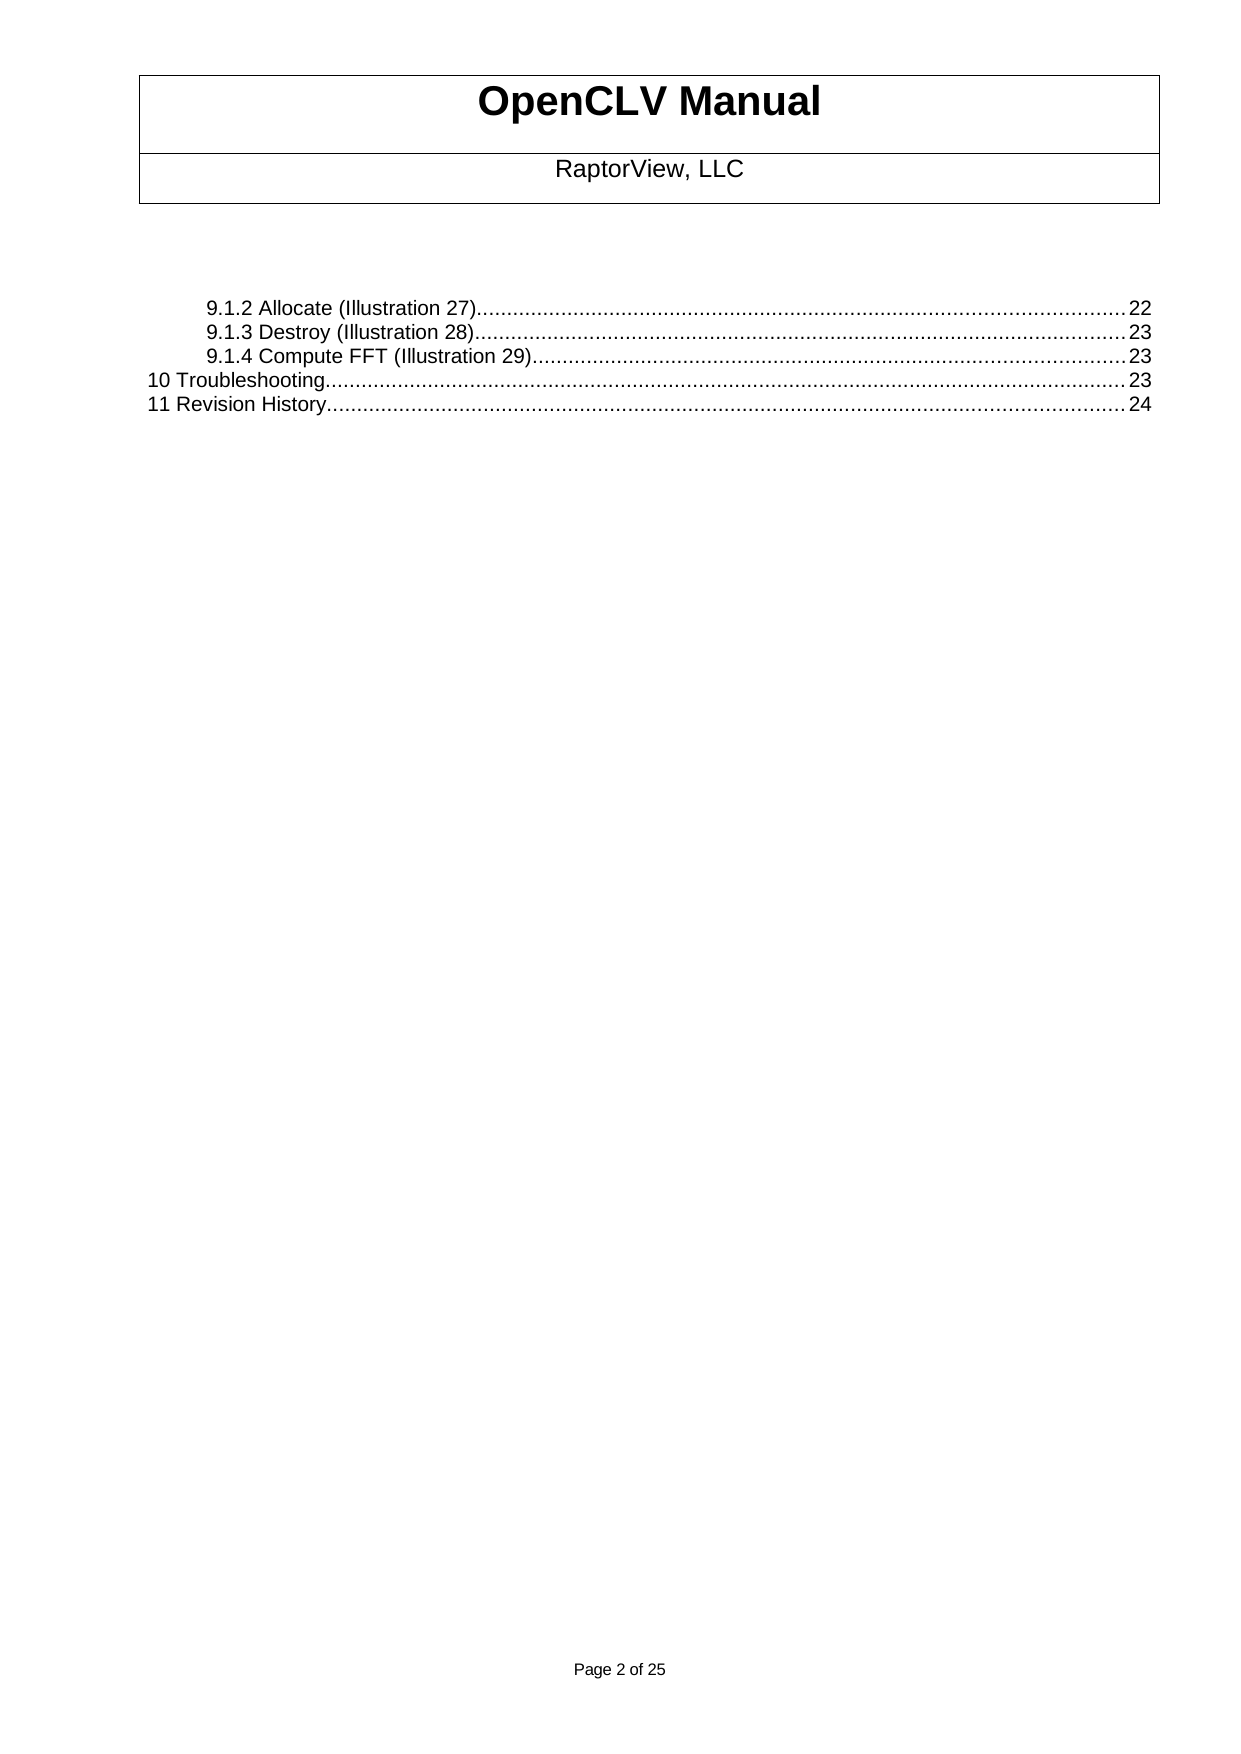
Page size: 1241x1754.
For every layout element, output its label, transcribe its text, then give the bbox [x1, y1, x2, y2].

text 9.1.3 Destroy (Illustration 28) 23 [206, 319, 1152, 344]
text 9.1.2 Allocate (Illustration 27) 22 [206, 296, 1152, 319]
text 10 Troubleshooting 23 [147, 368, 1152, 392]
text 11 Revision History 24 [147, 392, 1152, 416]
text 9.1.4 Compute FFT (Illustration 29) 23 [206, 344, 1152, 368]
